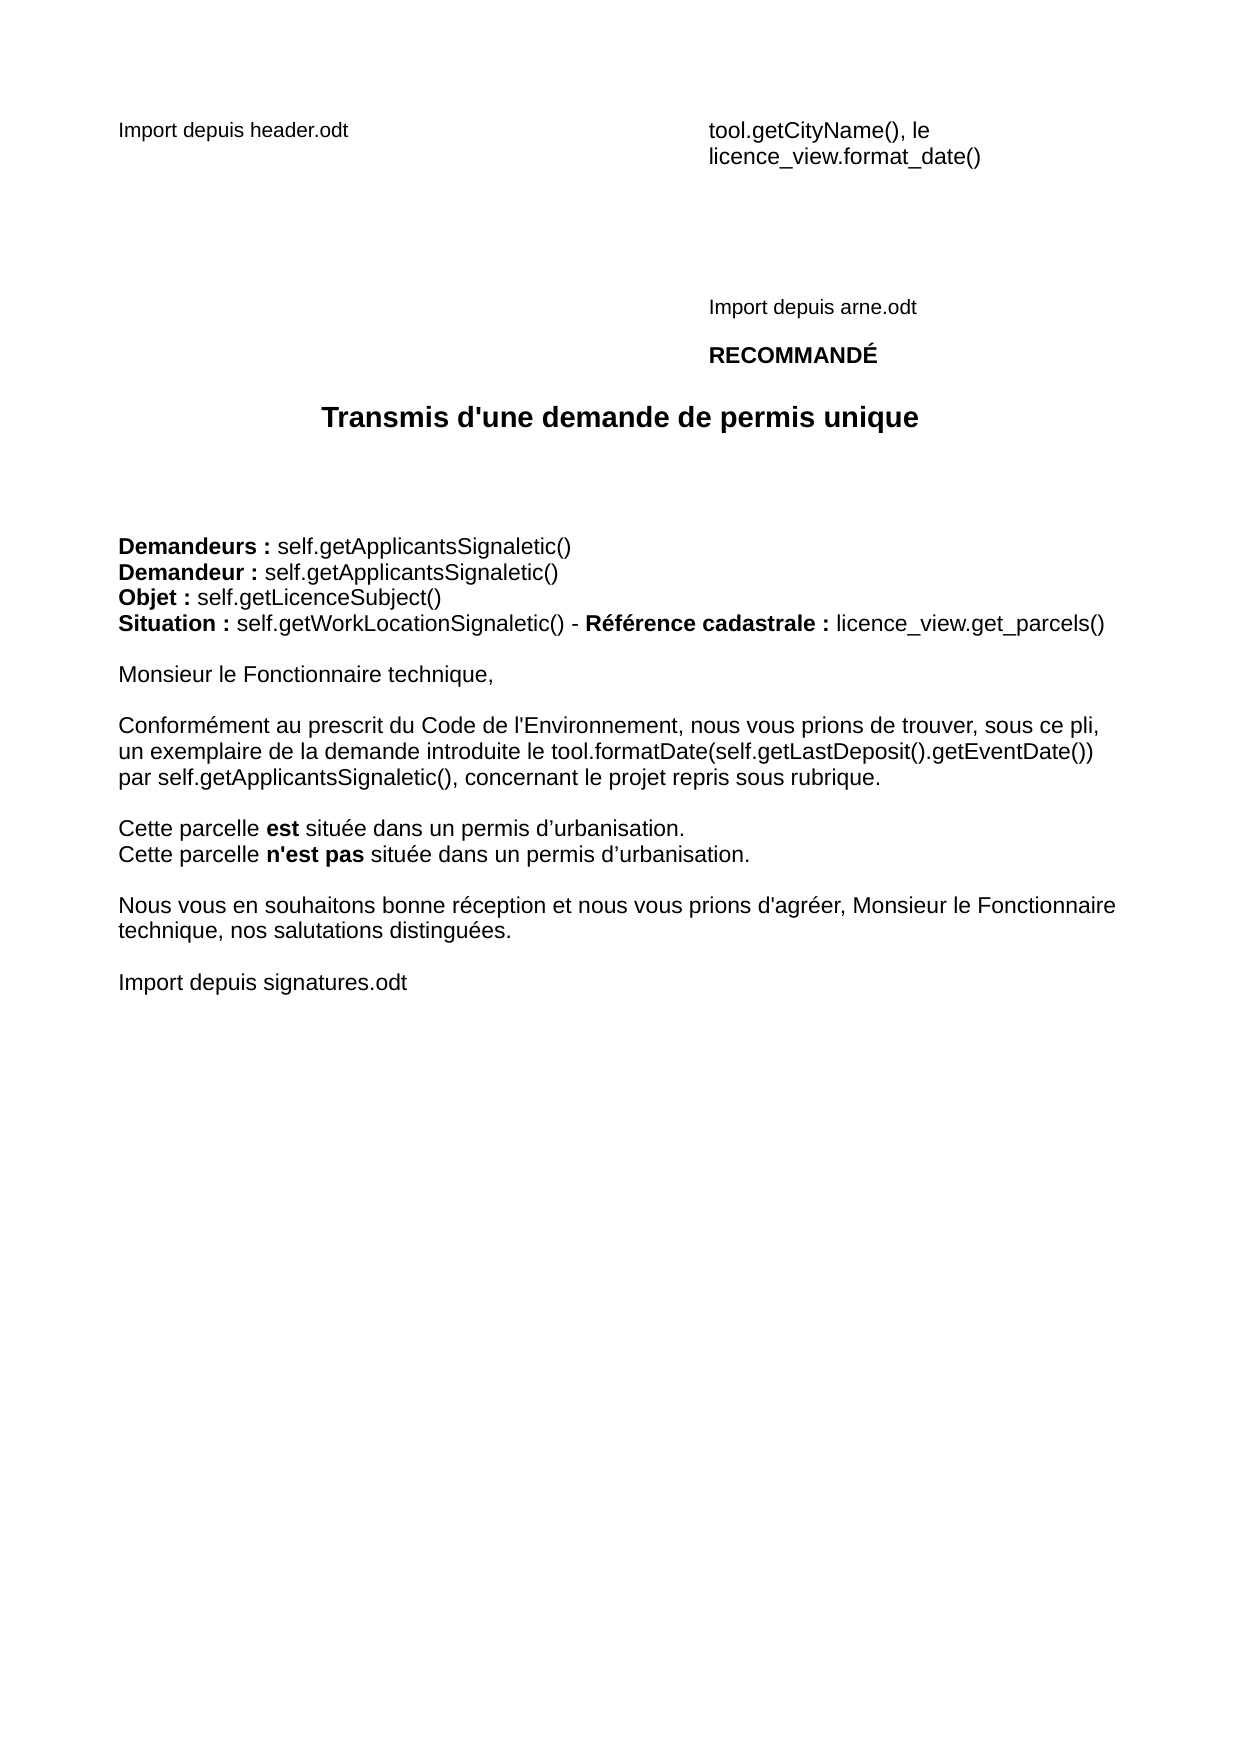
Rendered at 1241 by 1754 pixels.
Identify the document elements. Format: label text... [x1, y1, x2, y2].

text Cette parcelle est située dans un permis d’urbanisation. [118, 816, 1122, 841]
text Import depuis signatures.odt [118, 969, 1122, 995]
title Transmis d'une demande de permis unique [118, 401, 1122, 434]
text Situation : self.getWorkLocationSignaletic() - Référence cadastrale : licence_view.get_parcels() [118, 611, 1122, 636]
text Objet : self.getLicenceSubject() [118, 585, 1122, 611]
text Nous vous en souhaitons bonne réception et nous vous prions d'agréer, Monsieur le Fonctionnaire technique, nos salutations distinguées. [118, 893, 1122, 944]
text Cette parcelle n'est pas située dans un permis d’urbanisation. [118, 841, 1122, 867]
text Demandeur : self.getApplicantsSignaletic() [118, 559, 1122, 585]
table_header tool.getCityName(), le licence_view.format_date() Import depuis arne.odt RECOMMANDÉ [709, 118, 1123, 368]
table_header Import depuis header.odt [118, 118, 708, 368]
text Conformément au prescrit du Code de l'Environnement, nous vous prions de trouver, sous ce pli, un exemplaire de la demande introduite le tool.formatDate(self.getLastDeposit().getEventDate()) par self.getApplicantsSignaletic(), concernant le projet repris sous rubrique. [118, 713, 1122, 790]
text Demandeurs : self.getApplicantsSignaletic() [118, 534, 1122, 559]
text Monsieur le Fonctionnaire technique, [118, 662, 1122, 688]
